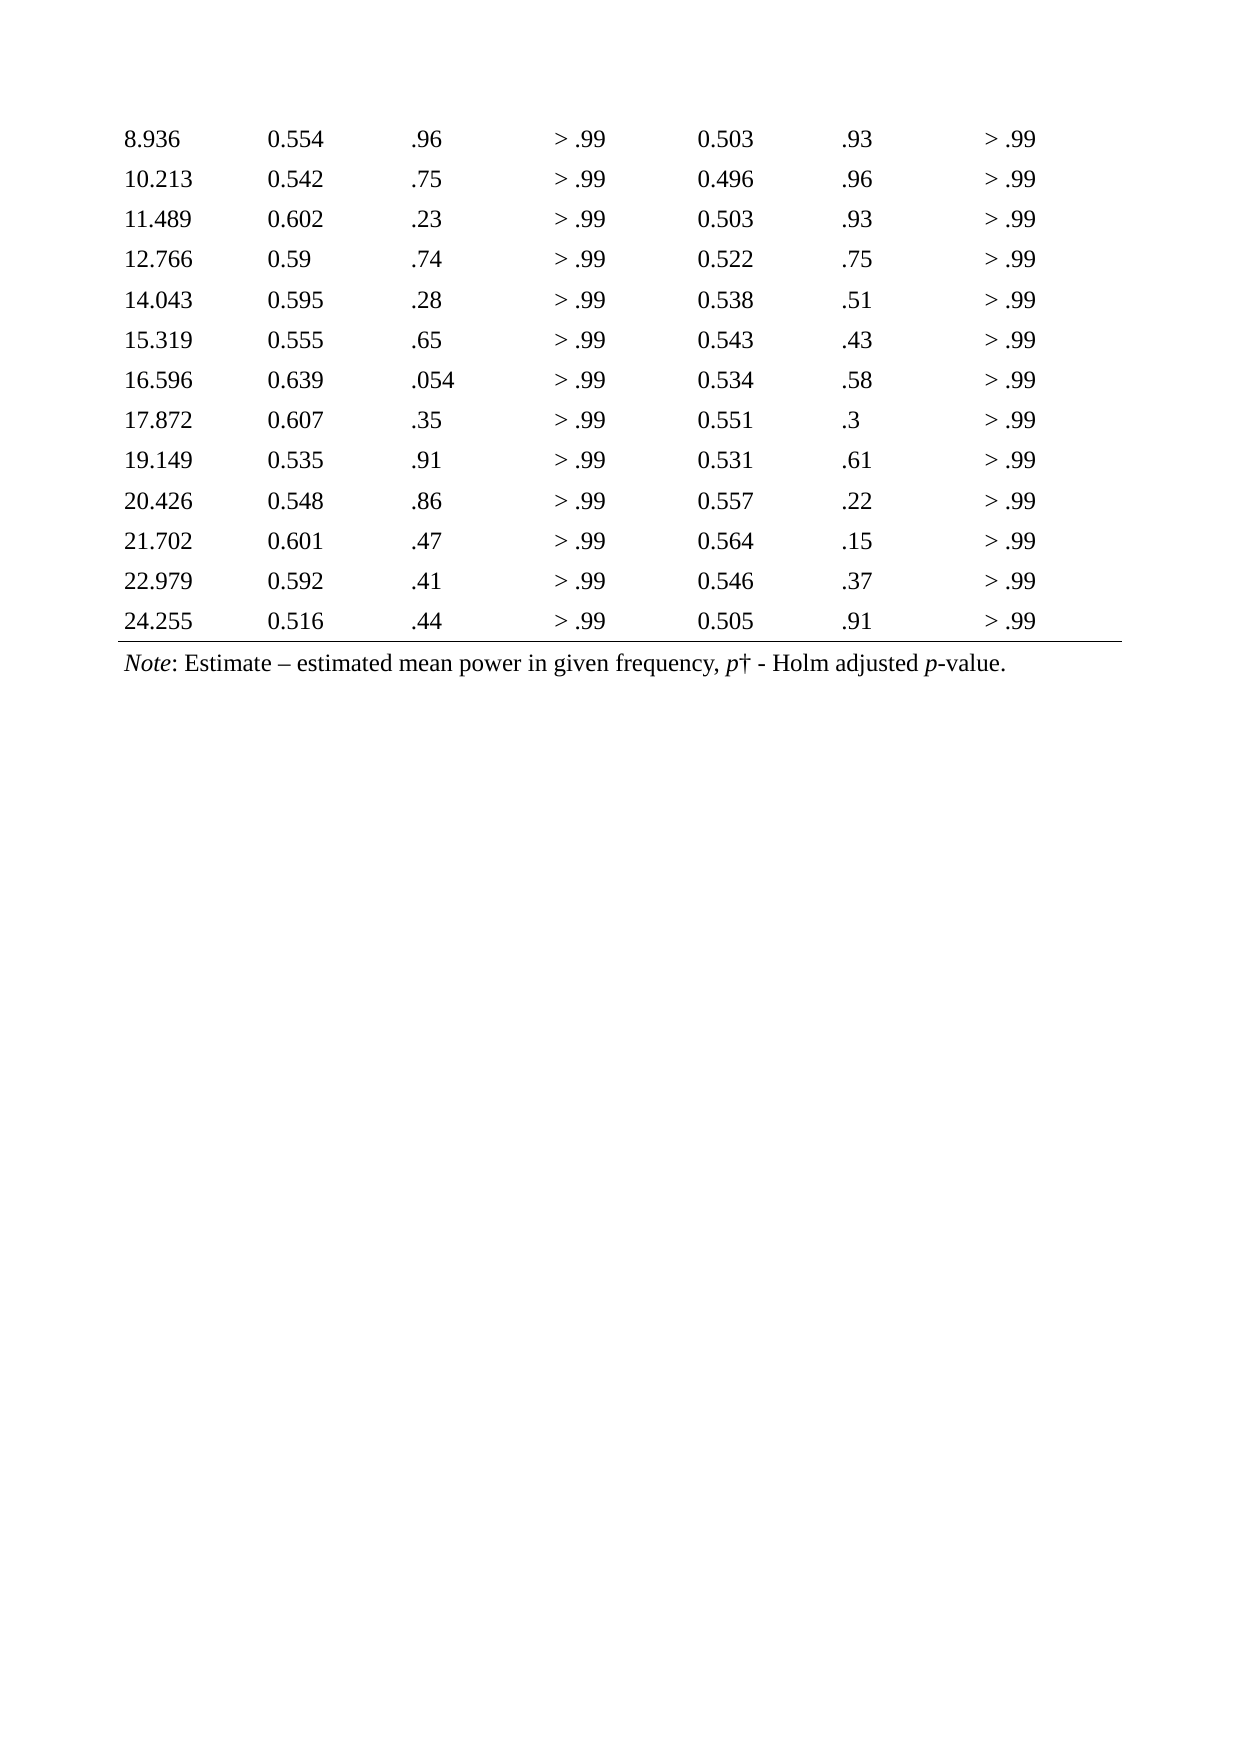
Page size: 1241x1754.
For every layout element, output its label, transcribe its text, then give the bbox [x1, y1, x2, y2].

table_cell 12.766 [118, 239, 261, 279]
table_cell 20.426 [118, 480, 261, 520]
table_cell .65 [405, 319, 548, 359]
table_cell .15 [835, 520, 979, 560]
table_cell .51 [835, 279, 979, 319]
table_cell .93 [835, 118, 979, 158]
table_cell 0.557 [692, 480, 835, 520]
table_cell > .99 [548, 118, 692, 158]
table_cell > .99 [979, 440, 1122, 480]
table_cell .35 [405, 400, 548, 440]
table_cell .74 [405, 239, 548, 279]
table_cell .43 [835, 319, 979, 359]
table_cell 0.531 [692, 440, 835, 480]
table_cell 8.936 [118, 118, 261, 158]
table_cell 11.489 [118, 199, 261, 239]
table_cell > .99 [548, 279, 692, 319]
table_cell > .99 [548, 199, 692, 239]
table_cell 0.522 [692, 239, 835, 279]
table_cell .054 [405, 359, 548, 399]
table_cell 0.554 [261, 118, 405, 158]
table_cell 21.702 [118, 520, 261, 560]
table_cell > .99 [979, 480, 1122, 520]
table_cell > .99 [979, 601, 1122, 641]
table_cell 0.59 [261, 239, 405, 279]
table_cell 15.319 [118, 319, 261, 359]
table_cell 0.595 [261, 279, 405, 319]
table_cell .37 [835, 560, 979, 601]
table_cell .47 [405, 520, 548, 560]
table_cell > .99 [548, 359, 692, 399]
table_cell .75 [405, 158, 548, 198]
table_cell > .99 [548, 239, 692, 279]
table_cell .91 [835, 601, 979, 641]
table_cell 0.564 [692, 520, 835, 560]
table_cell > .99 [979, 520, 1122, 560]
table_cell .23 [405, 199, 548, 239]
table_cell 14.043 [118, 279, 261, 319]
table_cell 0.542 [261, 158, 405, 198]
table_cell .41 [405, 560, 548, 601]
table_cell 0.546 [692, 560, 835, 601]
table_cell .75 [835, 239, 979, 279]
table_cell > .99 [979, 118, 1122, 158]
table_cell 0.592 [261, 560, 405, 601]
table_cell > .99 [979, 319, 1122, 359]
table_cell 17.872 [118, 400, 261, 440]
table_cell > .99 [979, 359, 1122, 399]
table_cell .93 [835, 199, 979, 239]
table_cell 0.548 [261, 480, 405, 520]
table_cell > .99 [548, 601, 692, 641]
table_cell 0.607 [261, 400, 405, 440]
table_cell 0.601 [261, 520, 405, 560]
table_cell 19.149 [118, 440, 261, 480]
table_cell > .99 [548, 520, 692, 560]
table_cell > .99 [979, 400, 1122, 440]
table_cell > .99 [979, 279, 1122, 319]
table_cell .61 [835, 440, 979, 480]
table_cell 0.496 [692, 158, 835, 198]
table_cell > .99 [979, 560, 1122, 601]
table_cell > .99 [548, 400, 692, 440]
table_cell > .99 [979, 199, 1122, 239]
table_cell 24.255 [118, 601, 261, 641]
table_cell > .99 [548, 158, 692, 198]
table_cell 0.534 [692, 359, 835, 399]
table_cell .28 [405, 279, 548, 319]
table_cell .96 [835, 158, 979, 198]
table_cell > .99 [979, 239, 1122, 279]
table_cell .44 [405, 601, 548, 641]
table_cell > .99 [548, 560, 692, 601]
table_cell 0.503 [692, 118, 835, 158]
table_cell Note: Estimate – estimated mean power in given frequency, p† - Holm adjusted p-value. [118, 642, 1122, 682]
table_cell > .99 [548, 480, 692, 520]
table_cell 0.555 [261, 319, 405, 359]
table_cell > .99 [979, 158, 1122, 198]
table_cell > .99 [548, 440, 692, 480]
table_cell 0.639 [261, 359, 405, 399]
table_cell .58 [835, 359, 979, 399]
table_cell 0.543 [692, 319, 835, 359]
table_cell 16.596 [118, 359, 261, 399]
table_cell 0.503 [692, 199, 835, 239]
table_cell > .99 [548, 319, 692, 359]
table_cell .91 [405, 440, 548, 480]
table_cell 22.979 [118, 560, 261, 601]
table_cell .3 [835, 400, 979, 440]
table_cell 0.551 [692, 400, 835, 440]
table_cell 0.535 [261, 440, 405, 480]
table_cell 10.213 [118, 158, 261, 198]
table_cell .86 [405, 480, 548, 520]
table_cell .96 [405, 118, 548, 158]
table_cell 0.505 [692, 601, 835, 641]
table_cell 0.602 [261, 199, 405, 239]
table_cell 0.538 [692, 279, 835, 319]
table_cell .22 [835, 480, 979, 520]
table_cell 0.516 [261, 601, 405, 641]
